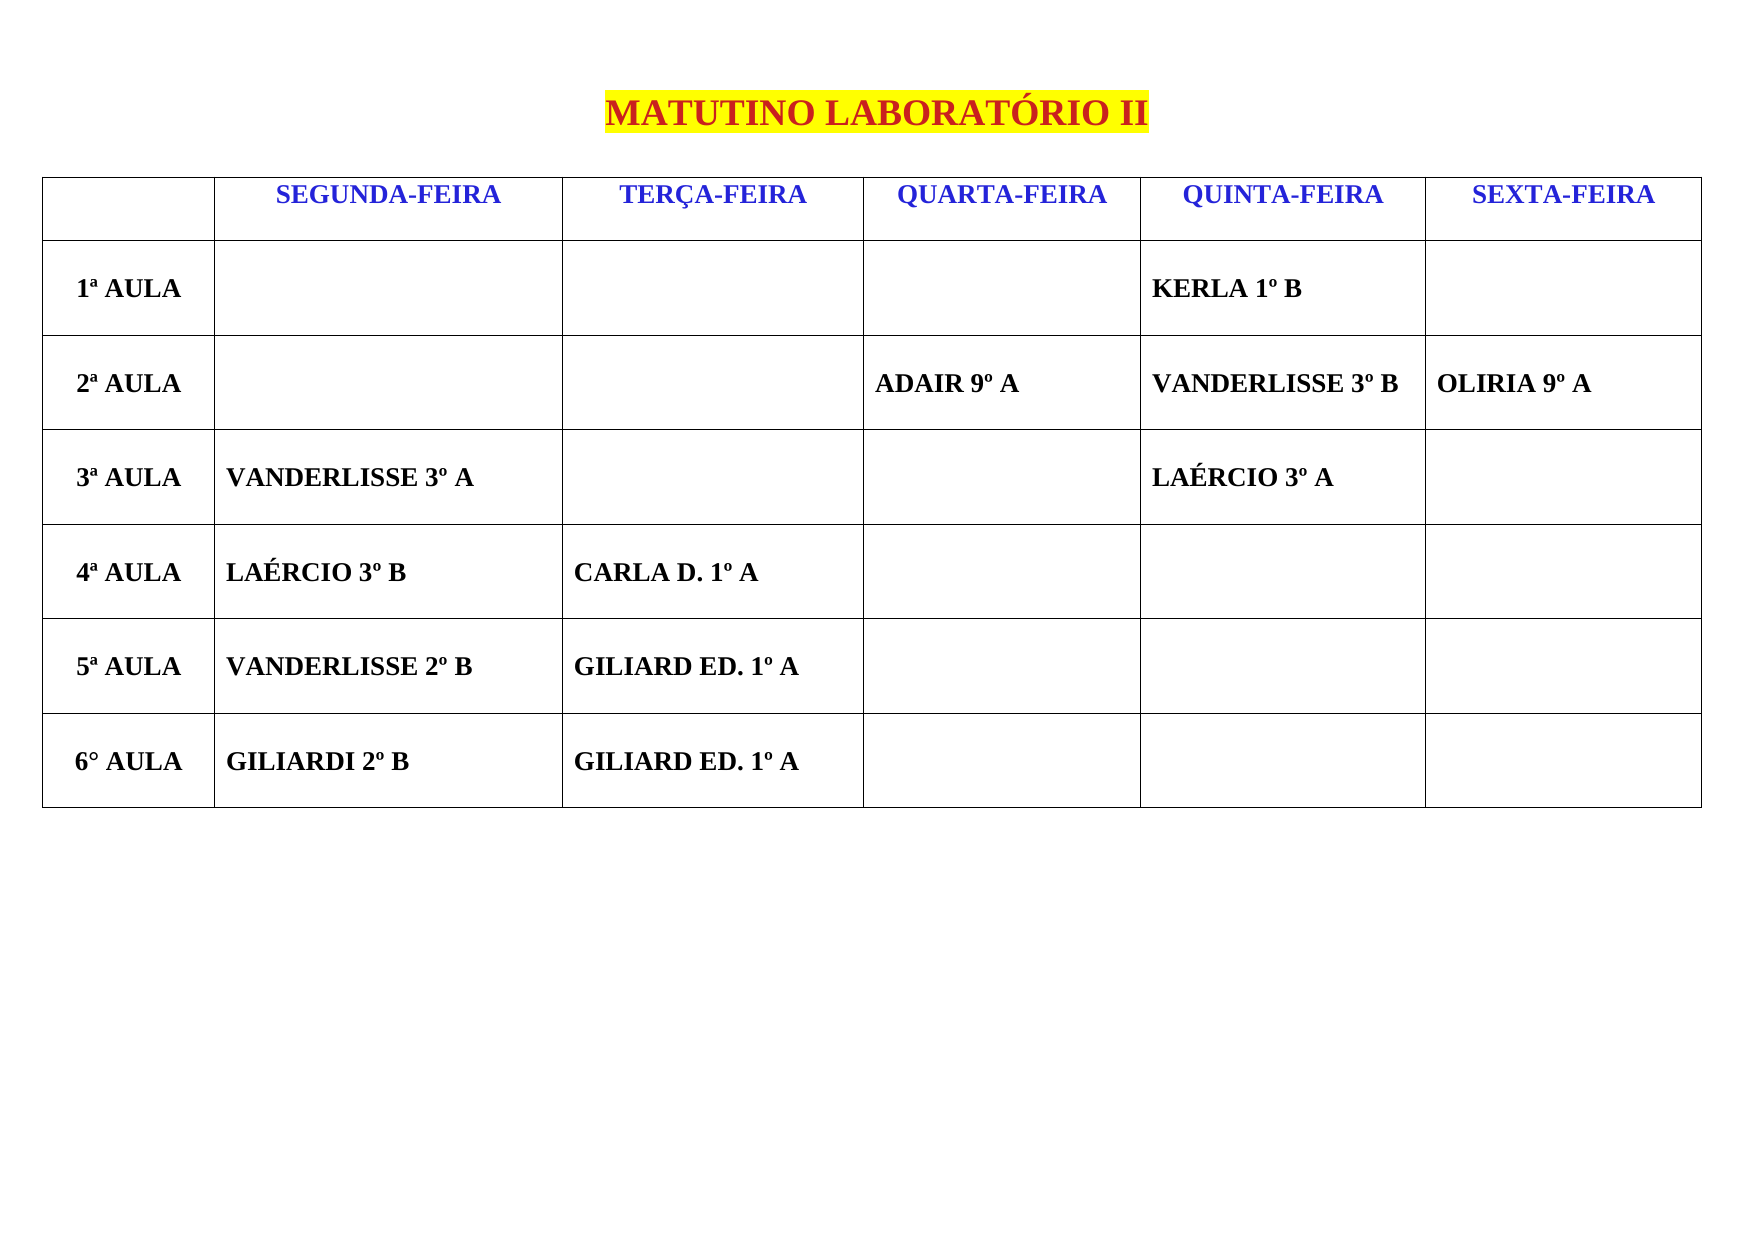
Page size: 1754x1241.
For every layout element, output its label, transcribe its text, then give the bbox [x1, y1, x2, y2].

table_cell [1141, 619, 1425, 712]
table_cell VANDERLISSE 3º B [1141, 336, 1425, 429]
text MATUTINO LABORATÓRIO II [47, 90, 1707, 133]
table_cell [864, 525, 1140, 618]
table_cell 5ª AULA [43, 619, 214, 712]
table_cell 6° AULA [43, 714, 214, 807]
table_cell [1426, 714, 1701, 807]
table_cell [1141, 714, 1425, 807]
table_cell VANDERLISSE 2º B [215, 619, 562, 712]
table_cell [1426, 525, 1701, 618]
table_cell [864, 241, 1140, 334]
table_cell GILIARD ED. 1º A [563, 714, 863, 807]
table_cell [563, 430, 863, 523]
table_cell CARLA D. 1º A [563, 525, 863, 618]
table_cell KERLA 1º B [1141, 241, 1425, 334]
table_header TERÇA-FEIRA [563, 178, 863, 240]
table_cell [864, 619, 1140, 712]
table_cell [563, 336, 863, 429]
table_cell OLIRIA 9º A [1426, 336, 1701, 429]
table_cell GILIARD ED. 1º A [563, 619, 863, 712]
table_cell [563, 241, 863, 334]
table_header SEXTA-FEIRA [1426, 178, 1701, 240]
table_cell ADAIR 9º A [864, 336, 1140, 429]
table_cell LAÉRCIO 3º A [1141, 430, 1425, 523]
table_header SEGUNDA-FEIRA [215, 178, 562, 240]
table_cell [1426, 241, 1701, 334]
table_cell 1ª AULA [43, 241, 214, 334]
table_header QUINTA-FEIRA [1141, 178, 1425, 240]
table_cell 4ª AULA [43, 525, 214, 618]
table_cell [215, 336, 562, 429]
table_header QUARTA-FEIRA [864, 178, 1140, 240]
table_cell [1426, 430, 1701, 523]
table_cell [864, 430, 1140, 523]
table_cell GILIARDI 2º B [215, 714, 562, 807]
table_cell VANDERLISSE 3º A [215, 430, 562, 523]
table_header [43, 178, 214, 240]
table_cell [864, 714, 1140, 807]
table_cell [1426, 619, 1701, 712]
table_cell 2ª AULA [43, 336, 214, 429]
table_cell LAÉRCIO 3º B [215, 525, 562, 618]
table_cell 3ª AULA [43, 430, 214, 523]
table_cell [1141, 525, 1425, 618]
table_cell [215, 241, 562, 334]
